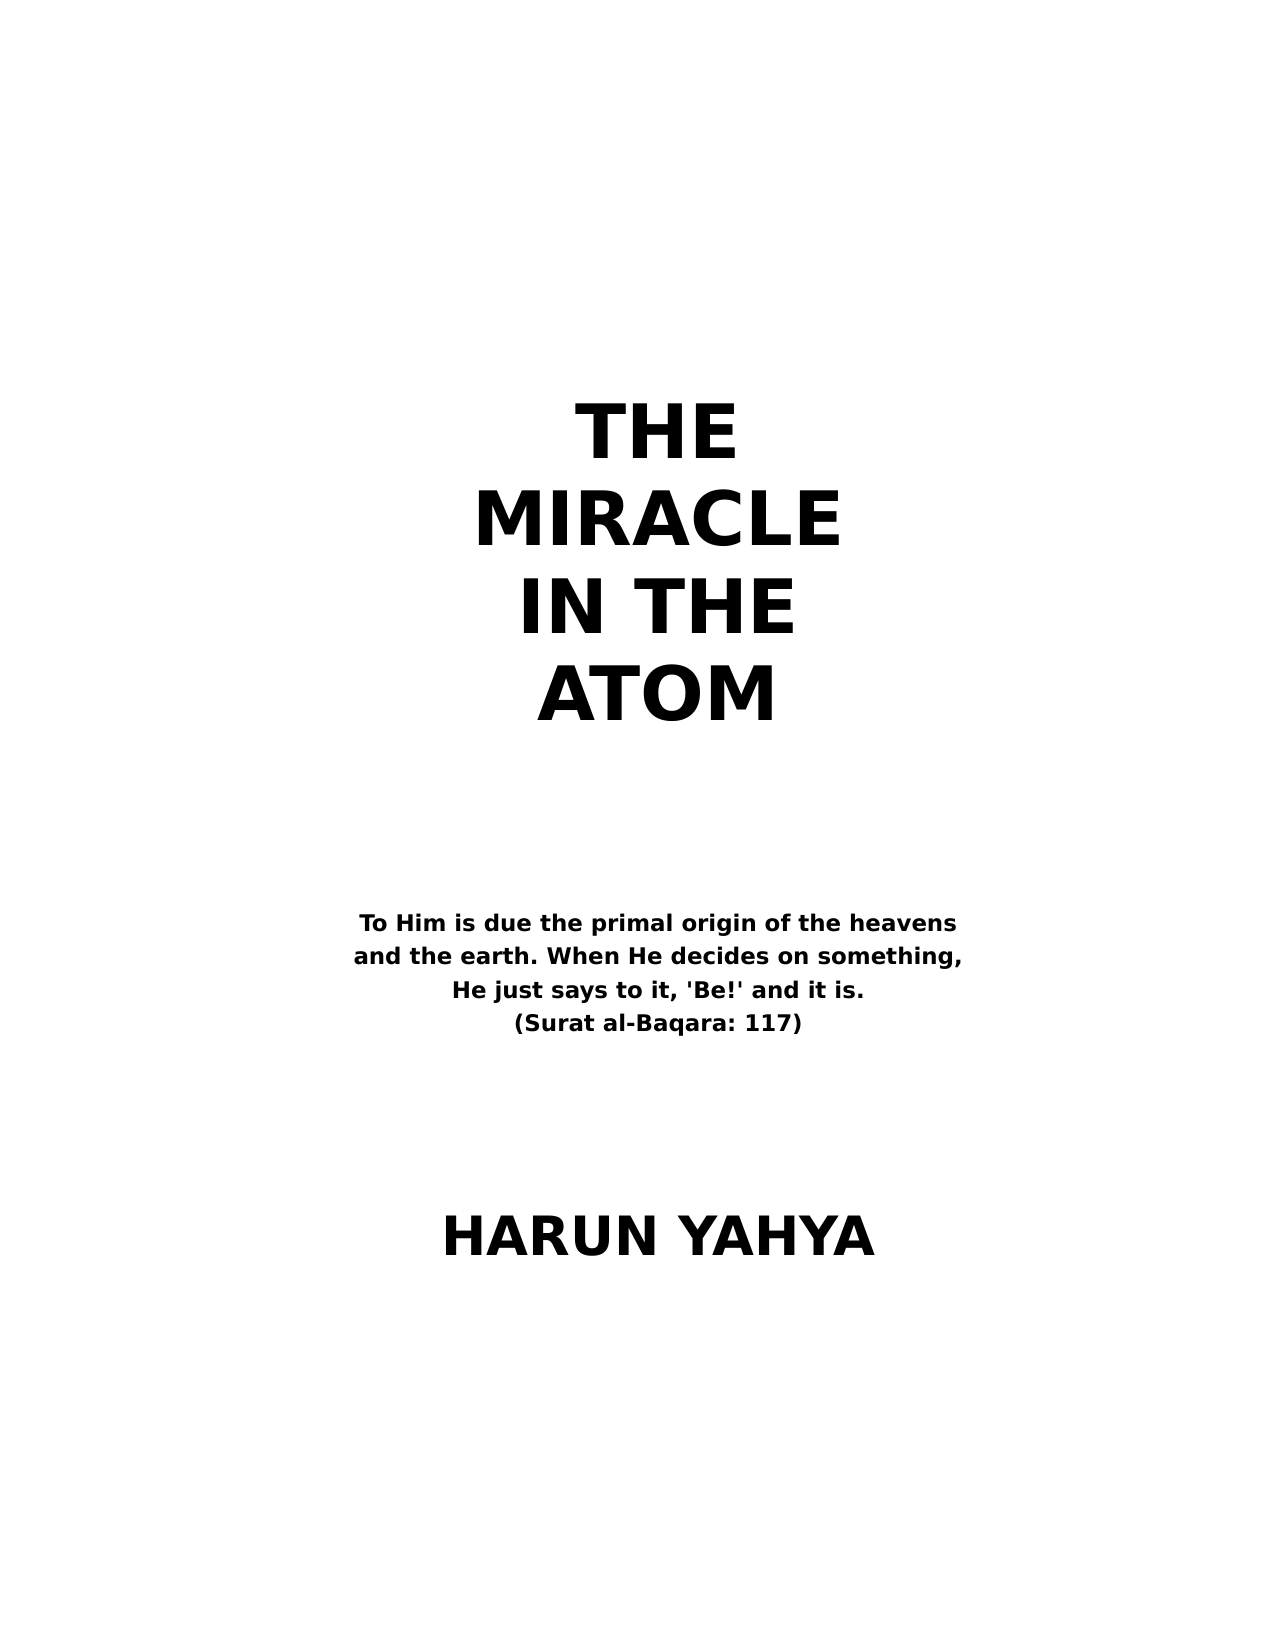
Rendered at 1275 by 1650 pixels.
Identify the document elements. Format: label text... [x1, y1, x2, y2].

text He just says to it, 'Be!' and it is. [112, 971, 1145, 1005]
text (Surat al-Baqara: 117) [112, 1005, 1145, 1038]
text ATOM [112, 651, 1145, 738]
text MIRACLE [112, 476, 1145, 563]
text IN THE [112, 563, 1145, 651]
text THE [112, 389, 1145, 476]
text and the earth. When He decides on something, [112, 938, 1145, 971]
text To Him is due the primal origin of the heavens [112, 905, 1145, 938]
text HARUN YAHYA [112, 1205, 1145, 1268]
